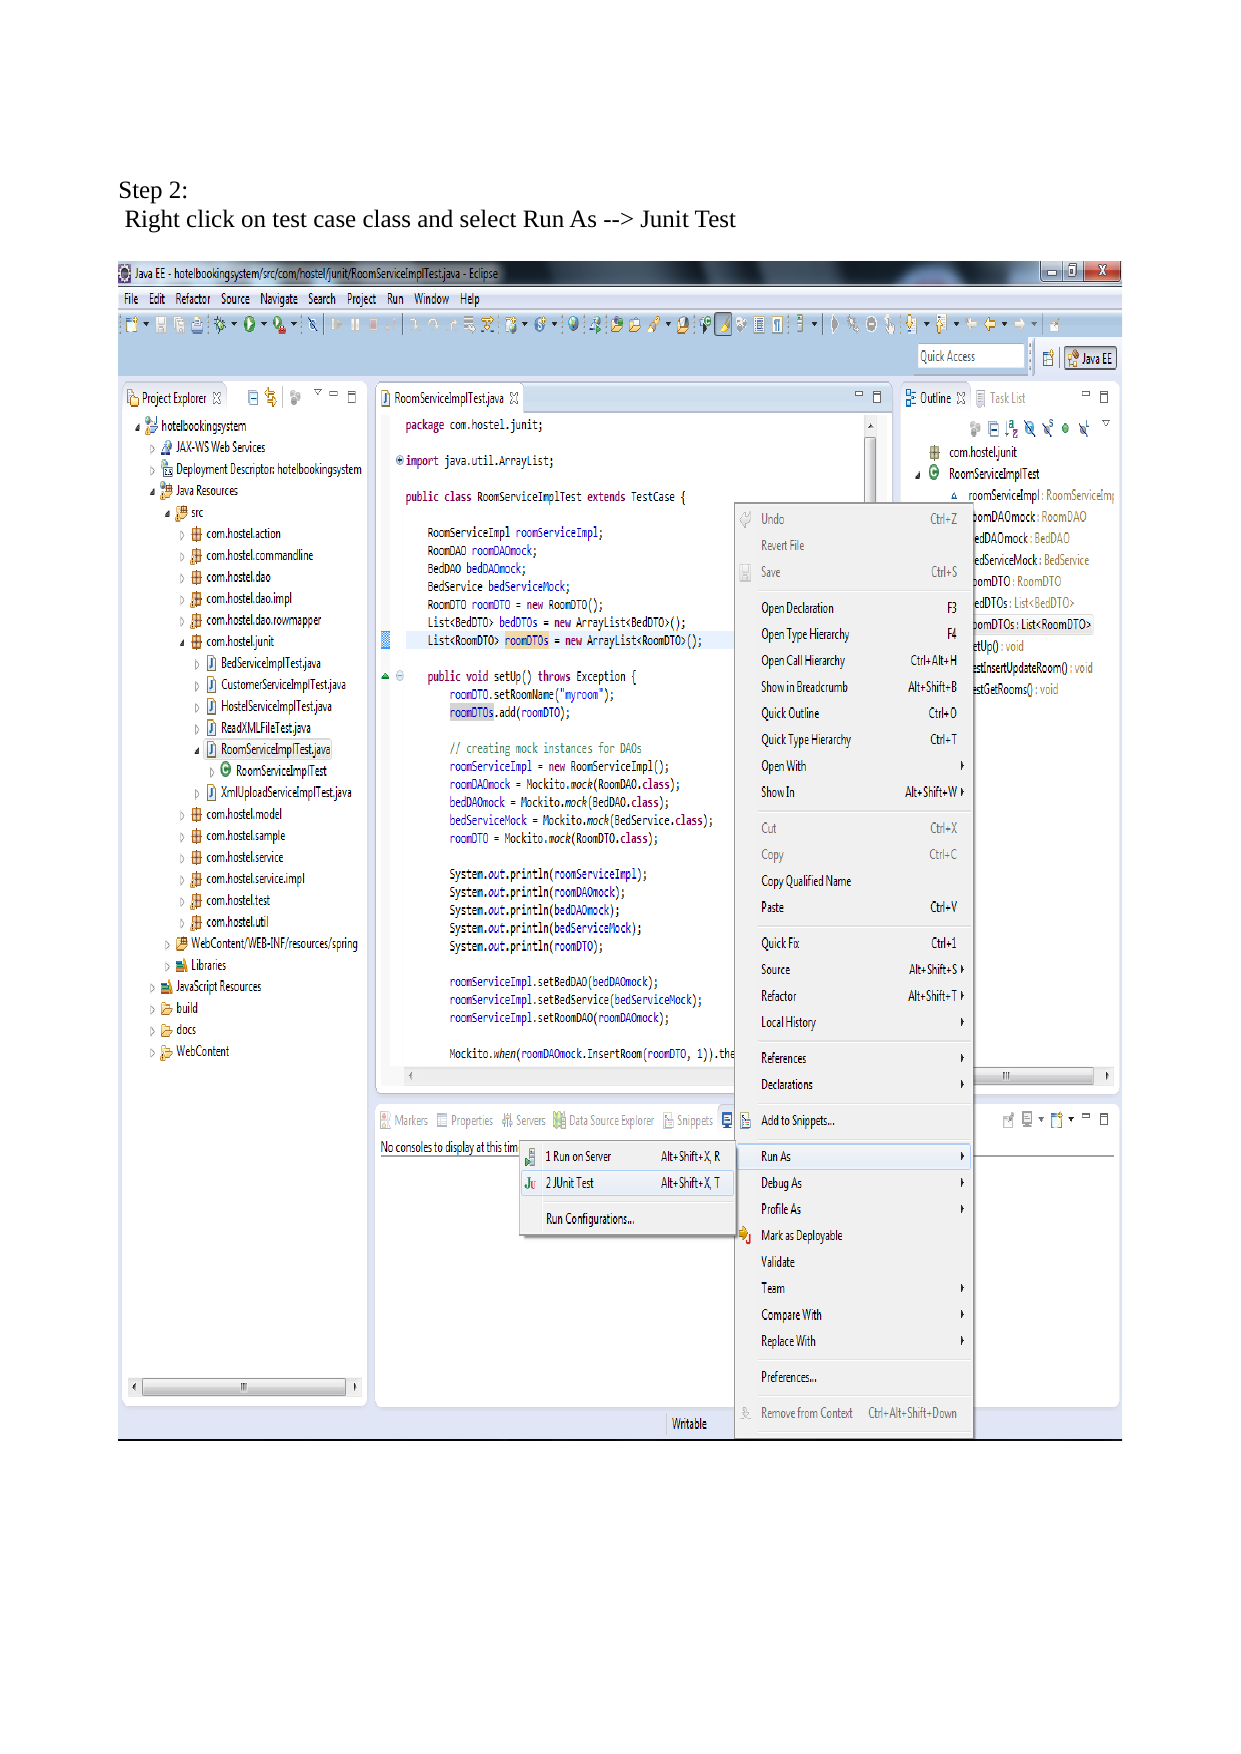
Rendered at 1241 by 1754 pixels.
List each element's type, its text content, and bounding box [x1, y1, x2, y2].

text Step 2: [118, 176, 1122, 204]
text Right click on test case class and select Run As --> Junit Test [118, 204, 1122, 233]
picture [118, 261, 1123, 1441]
